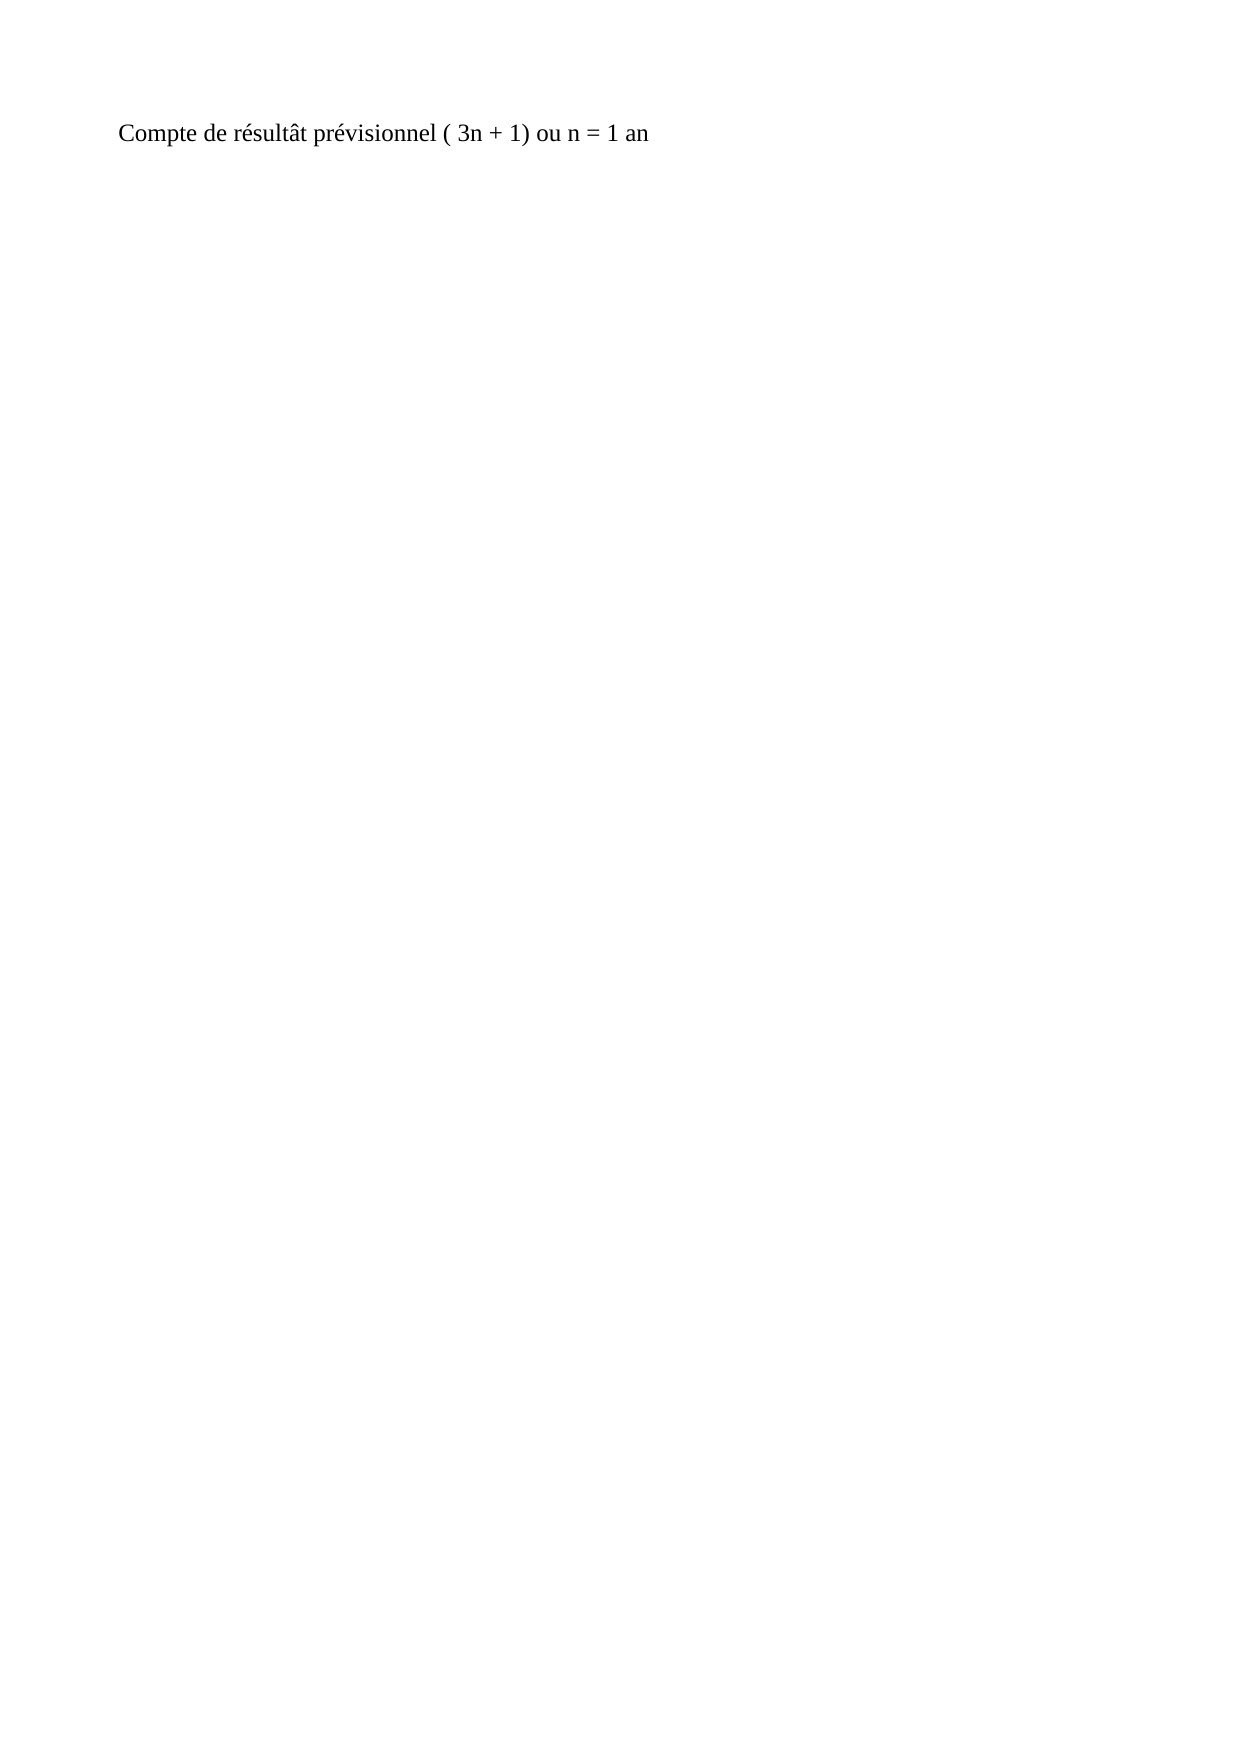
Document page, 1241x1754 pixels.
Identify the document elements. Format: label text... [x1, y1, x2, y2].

text Compte de résultât prévisionnel ( 3n + 1) ou n = 1 an [118, 118, 1122, 147]
